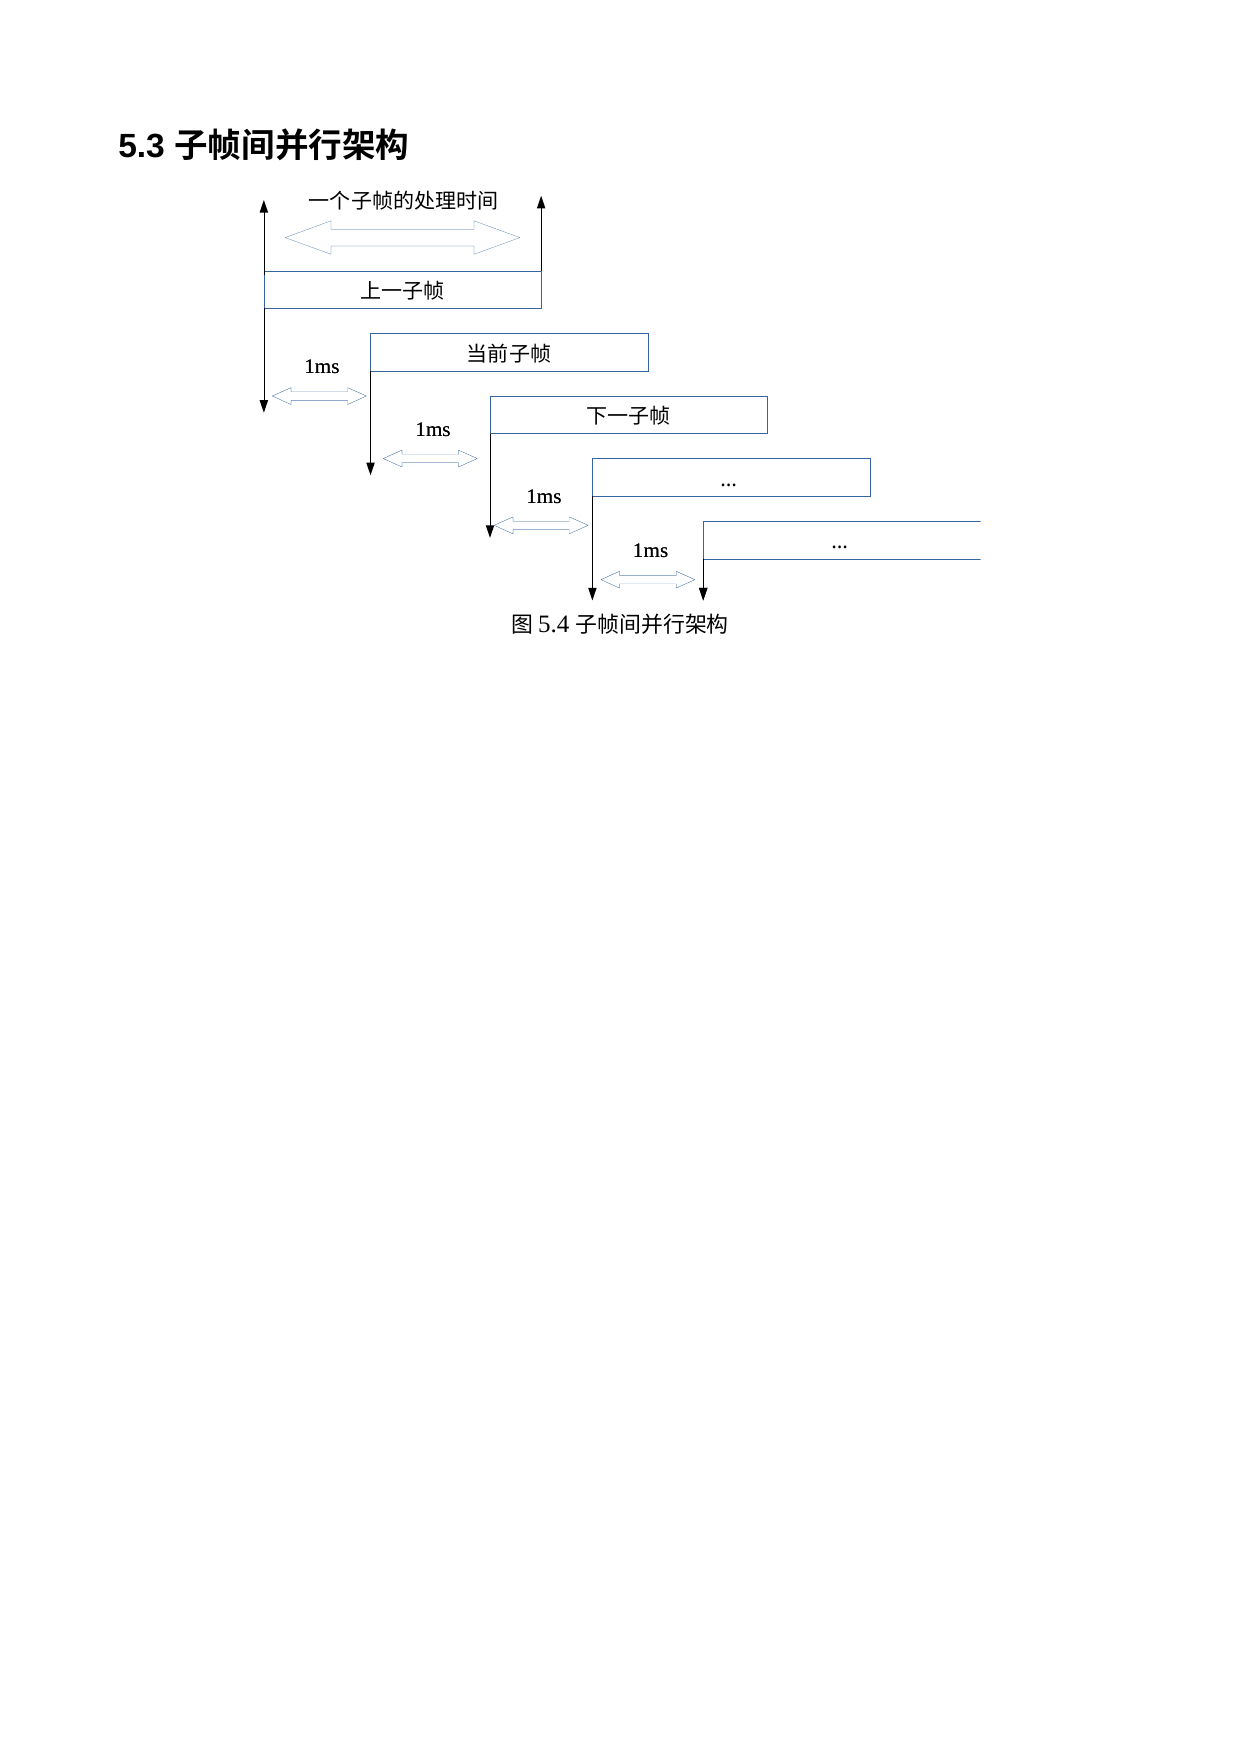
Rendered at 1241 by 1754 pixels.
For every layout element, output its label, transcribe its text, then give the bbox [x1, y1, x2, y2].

text 图5.4 子帧间并行架构 [118, 179, 1122, 638]
subtitle 5.3 子帧间并行架构 [118, 118, 1122, 167]
